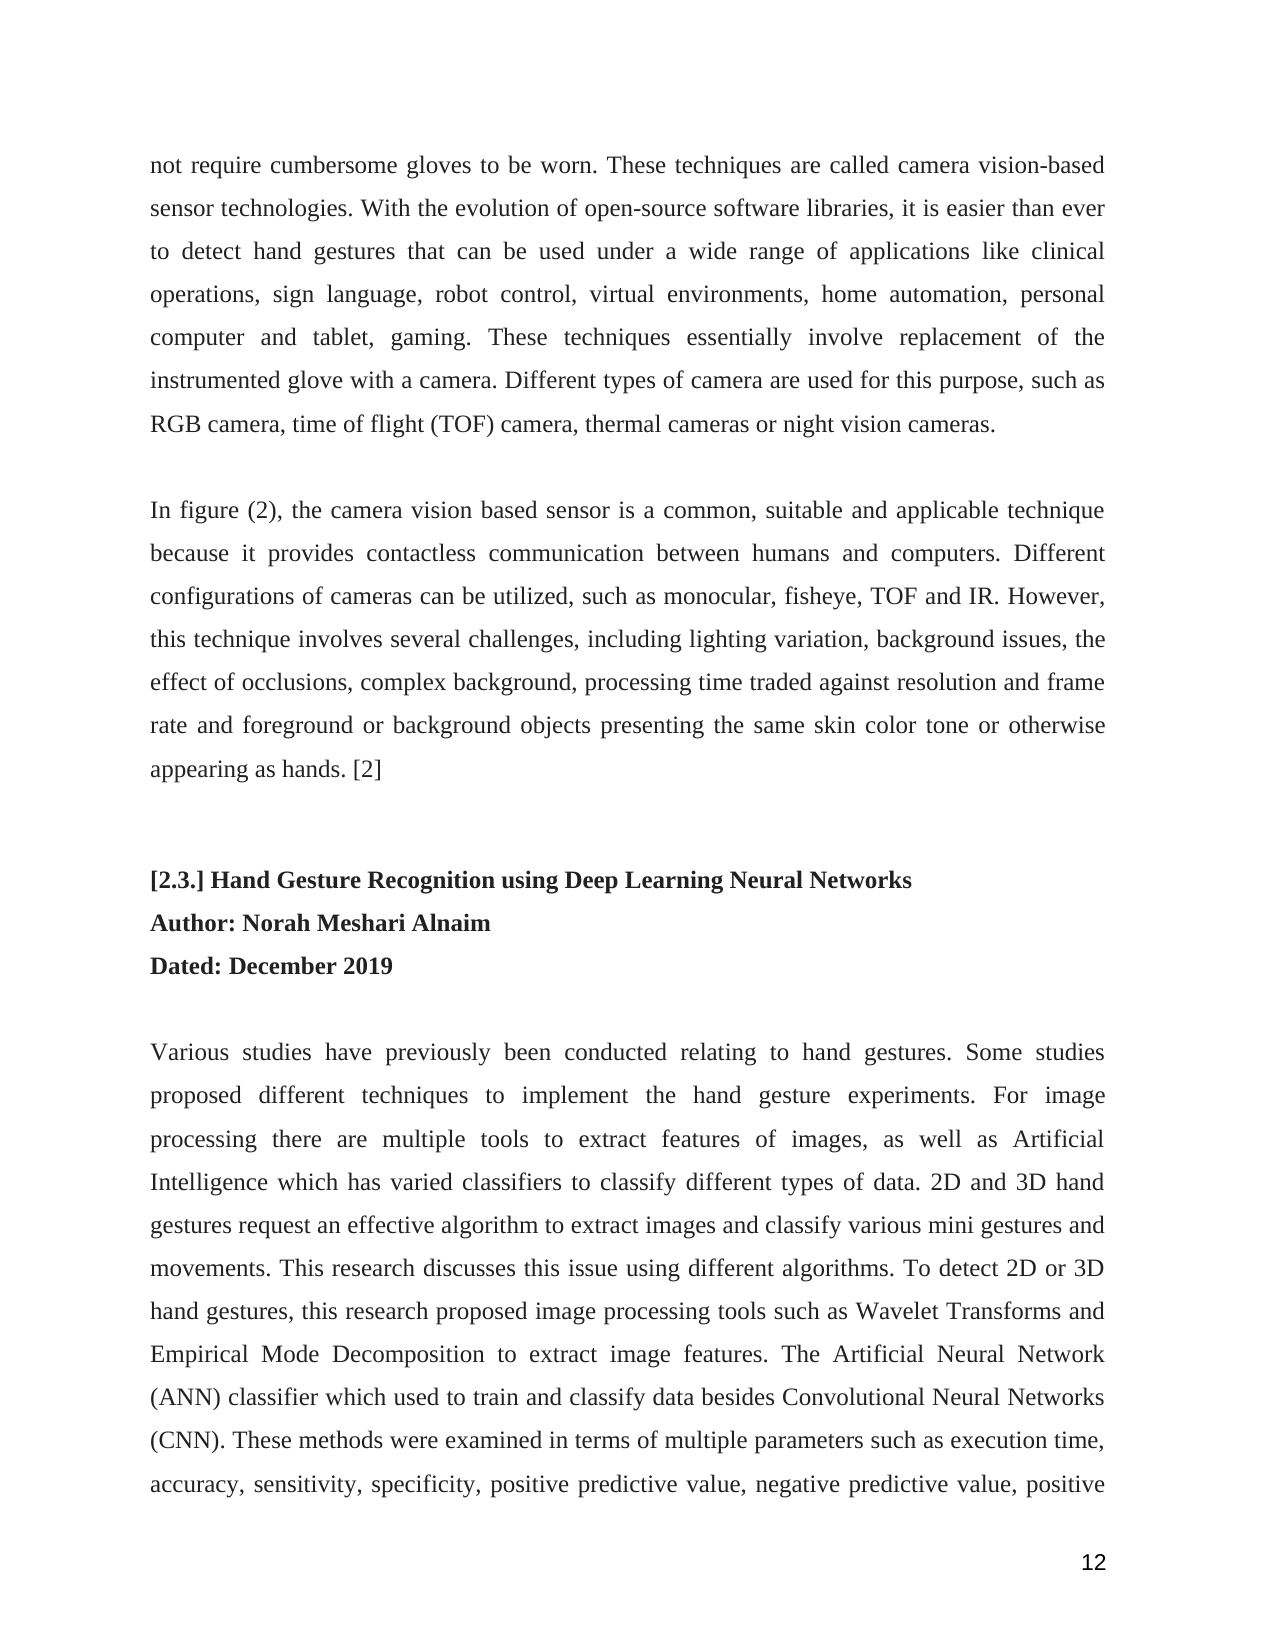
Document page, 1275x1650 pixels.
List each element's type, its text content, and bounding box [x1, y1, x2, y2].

text not require cumbersome gloves to be worn. These techniques are called camera vision-based sensor technologies. With the evolution of open-source software libraries, it is easier than ever to detect hand gestures that can be used under a wide range of applications like clinical operations, sign language, robot control, virtual environments, home automation, personal computer and tablet, gaming. These techniques essentially involve replacement of the instrumented glove with a camera. Different types of camera are used for this purpose, such as RGB camera, time of flight (TOF) camera, thermal cameras or night vision cameras. [150, 150, 1106, 437]
text Dated: December 2019 [150, 951, 1106, 980]
text [2.3.] Hand Gesture Recognition using Deep Learning Neural Networks [150, 865, 1106, 894]
text Various studies have previously been conducted relating to hand gestures. Some studies proposed different techniques to implement the hand gesture experiments. For image processing there are multiple tools to extract features of images, as well as Artificial Intelligence which has varied classifiers to classify different types of data. 2D and 3D hand gestures request an effective algorithm to extract images and classify various mini gestures and movements. This research discusses this issue using different algorithms. To detect 2D or 3D hand gestures, this research proposed image processing tools such as Wavelet Transforms and Empirical Mode Decomposition to extract image features. The Artificial Neural Network (ANN) classifier which used to train and classify data besides Convolutional Neural Networks (CNN). These methods were examined in terms of multiple parameters such as execution time, accuracy, sensitivity, specificity, positive predictive value, negative predictive value, positive [150, 1037, 1106, 1497]
text In figure (2), the camera vision based sensor is a common, suitable and applicable technique because it provides contactless communication between humans and computers. Different configurations of cameras can be utilized, such as monocular, fisheye, TOF and IR. However, this technique involves several challenges, including lighting variation, background issues, the effect of occlusions, complex background, processing time traded against resolution and frame rate and foreground or background objects presenting the same skin color tone or otherwise appearing as hands. [2] [150, 495, 1106, 782]
text Author: Norah Meshari Alnaim [150, 908, 1106, 937]
